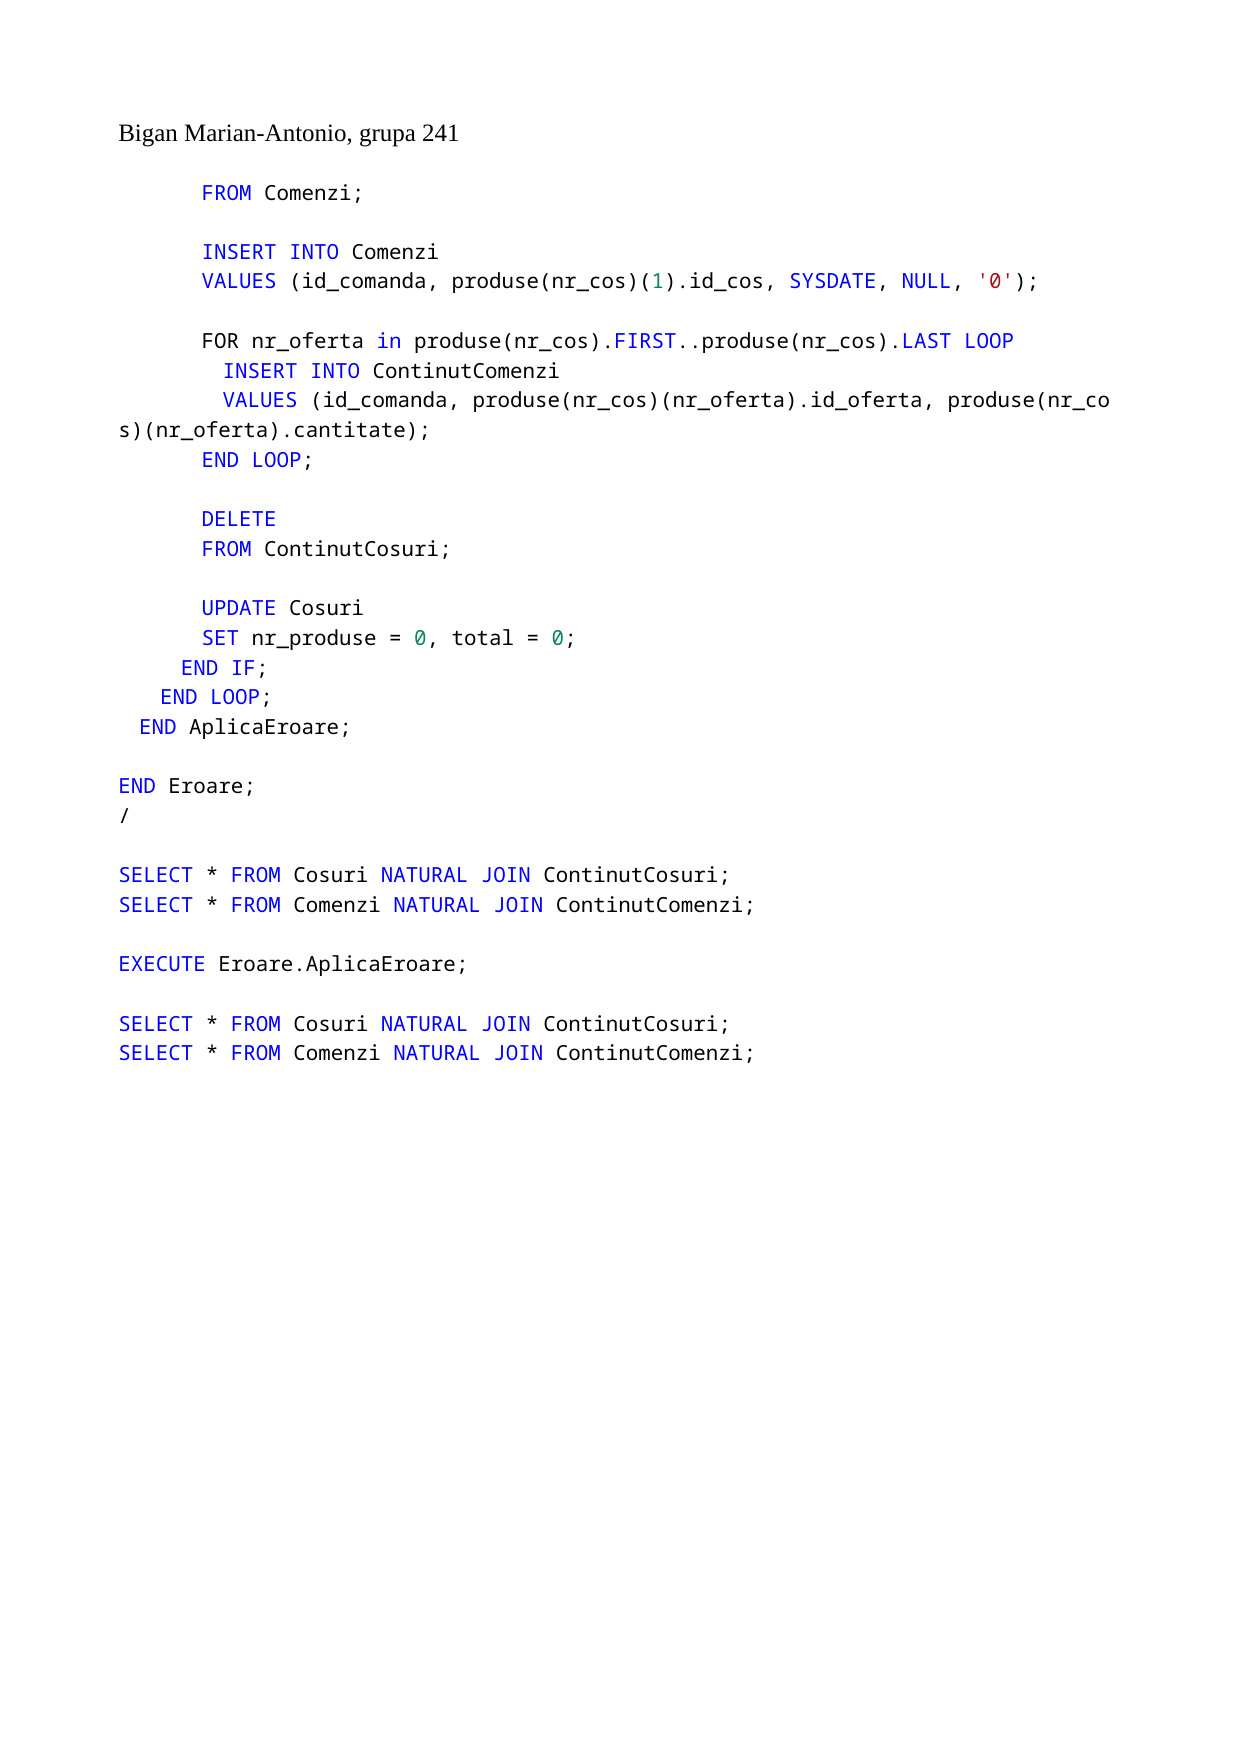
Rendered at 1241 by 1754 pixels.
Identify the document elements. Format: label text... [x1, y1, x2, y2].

text INSERT INTO Comenzi [118, 236, 1122, 265]
text END LOOP; [118, 443, 1122, 473]
text SET nr_produse = 0, total = 0; [118, 622, 1122, 651]
text EXECUTE Eroare.AplicaEroare; [118, 948, 1122, 978]
text INSERT INTO ContinutComenzi [118, 354, 1122, 384]
text END Eroare; [118, 770, 1122, 800]
text VALUES (id_comanda, produse(nr_cos)(nr_oferta).id_oferta, produse(nr_cos)(nr_oferta).cantitate); [118, 384, 1122, 443]
text END AplicaEroare; [118, 711, 1122, 740]
text VALUES (id_comanda, produse(nr_cos)(1).id_cos, SYSDATE, NULL, '0'); [118, 265, 1122, 295]
text FROM ContinutCosuri; [118, 533, 1122, 562]
text / [118, 800, 1122, 829]
text FROM Comenzi; [118, 176, 1122, 206]
text SELECT * FROM Comenzi NATURAL JOIN ContinutComenzi; [118, 889, 1122, 918]
text UPDATE Cosuri [118, 592, 1122, 622]
text SELECT * FROM Comenzi NATURAL JOIN ContinutComenzi; [118, 1037, 1122, 1067]
text SELECT * FROM Cosuri NATURAL JOIN ContinutCosuri; [118, 1008, 1122, 1037]
text FOR nr_oferta in produse(nr_cos).FIRST..produse(nr_cos).LAST LOOP [118, 325, 1122, 354]
text END IF; [118, 651, 1122, 681]
text DELETE [118, 503, 1122, 533]
text END LOOP; [118, 681, 1122, 711]
text SELECT * FROM Cosuri NATURAL JOIN ContinutCosuri; [118, 859, 1122, 889]
